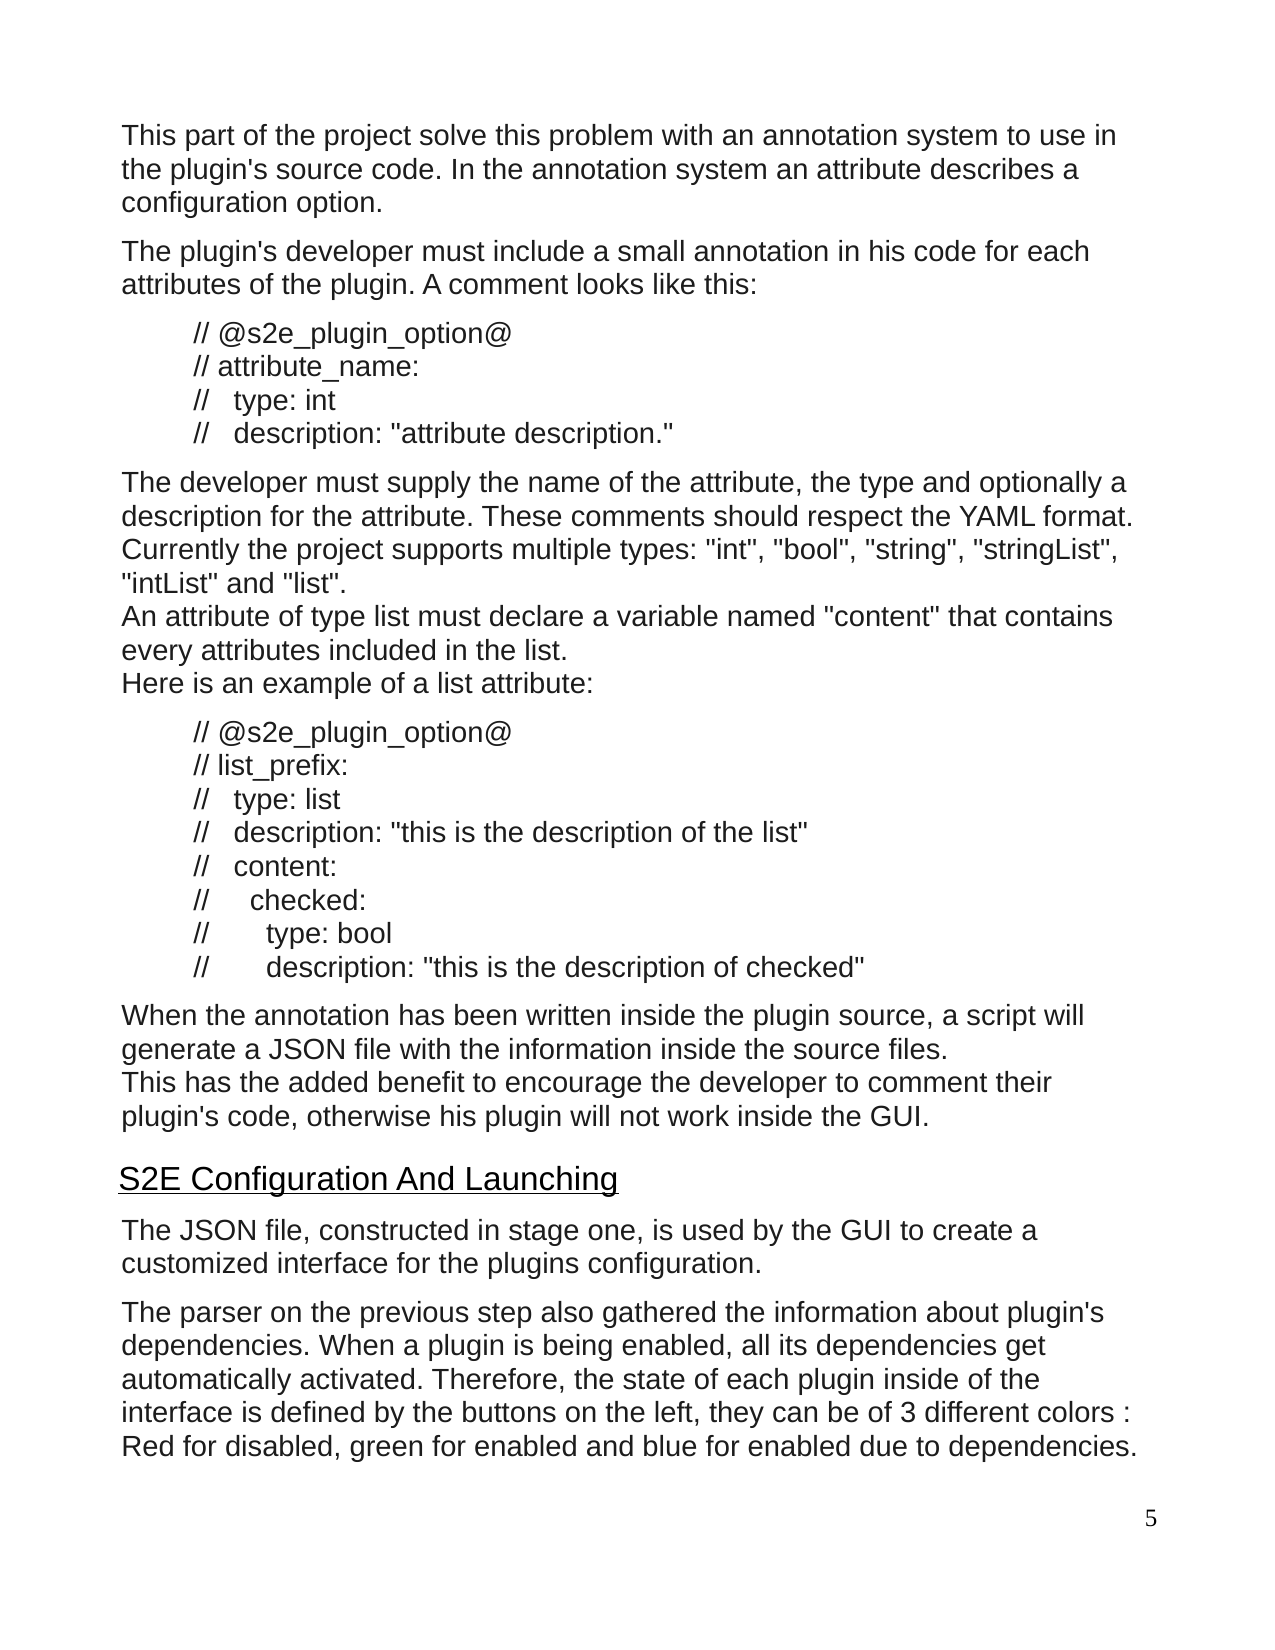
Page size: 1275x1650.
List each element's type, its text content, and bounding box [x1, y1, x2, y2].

text The developer must supply the name of the attribute, the type and optionally a description for the attribute. These comments should respect the YAML format. Currently the project supports multiple types: "int", "bool", "string", "stringList", "intList" and "list". An attribute of type list must declare a variable named "content" that contains every attributes included in the list. Here is an example of a list attribute: [121, 465, 1154, 700]
text The JSON file, constructed in stage one, is used by the GUI to create a customized interface for the plugins configuration. [121, 1213, 1154, 1280]
text // @s2e_plugin_option@ // attribute_name: // type: int // description: "attribute description." [193, 316, 1157, 450]
text The parser on the previous step also gathered the information about plugin's dependencies. When a plugin is being enabled, all its dependencies get automatically activated. Therefore, the state of each plugin inside of the interface is defined by the buttons on the left, they can be of 3 different colors : Red for disabled, green for enabled and blue for enabled due to dependencies. [121, 1295, 1154, 1462]
text The plugin's developer must include a small annotation in his code for each attributes of the plugin. A comment looks like this: [121, 234, 1154, 301]
text // @s2e_plugin_option@ // list_prefix: // type: list // description: "this is the description of the list" // content: // checked: // type: bool // description: "this is the description of checked" [193, 715, 1157, 983]
subtitle S2E configuration and launching [118, 1159, 1157, 1198]
text This part of the project solve this problem with an annotation system to use in the plugin's source code. In the annotation system an attribute describes a configuration option. [121, 118, 1154, 219]
text When the annotation has been written inside the plugin source, a script will generate a JSON file with the information inside the source files. This has the added benefit to encourage the developer to comment their plugin's code, otherwise his plugin will not work inside the GUI. [121, 998, 1154, 1132]
